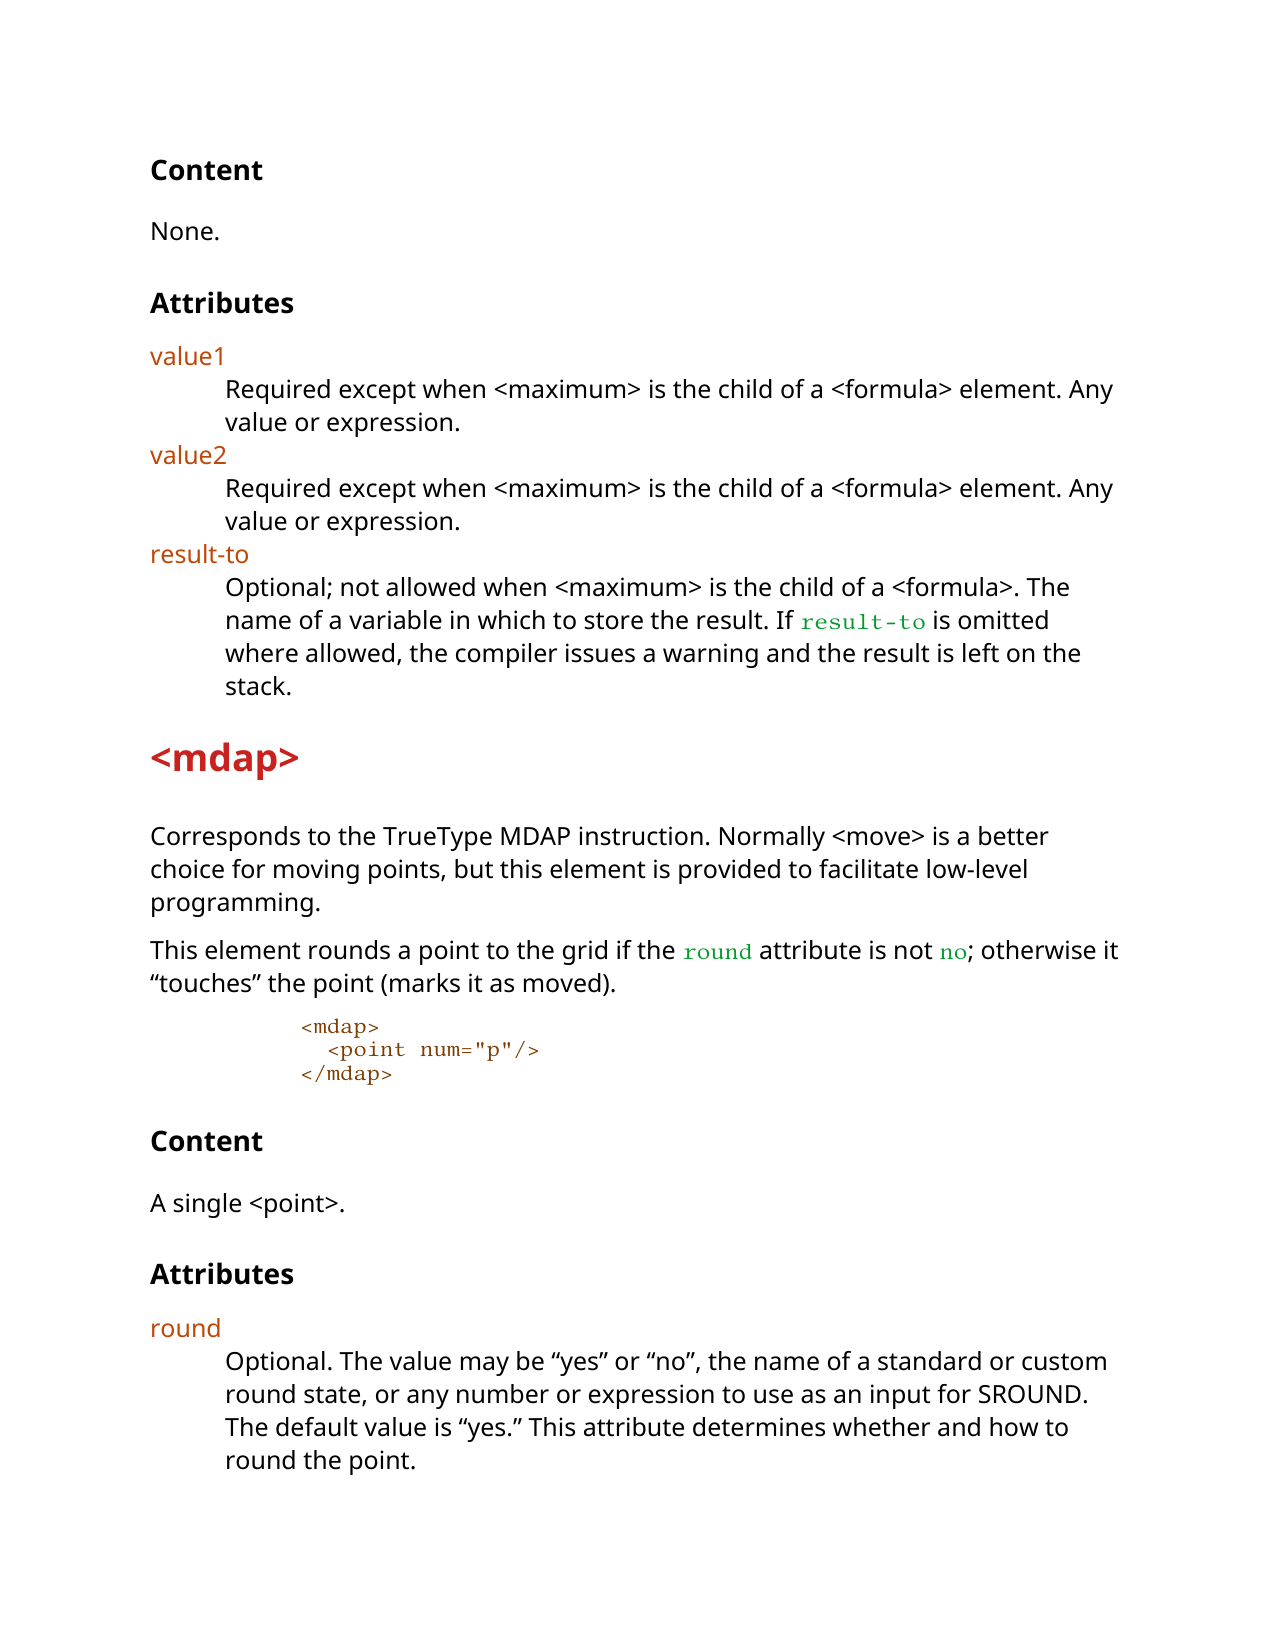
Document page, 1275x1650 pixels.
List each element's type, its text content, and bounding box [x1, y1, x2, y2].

subtitle Content [150, 1122, 1125, 1160]
text Optional. The value may be “yes” or “no”, the name of a standard or custom round state, or any number or expression to use as an input for SROUND. The default value is “yes.” This attribute determines whether and how to round the point. [225, 1344, 1125, 1476]
text <mdap> <point num="p"/> </mdap> [300, 1014, 1125, 1086]
text A single <point>. [150, 1186, 1125, 1219]
text result-to [150, 537, 1125, 570]
text round [150, 1311, 1125, 1344]
text Required except when <maximum> is the child of a <formula> element. Any value or expression. [225, 372, 1125, 438]
text value2 [150, 438, 1125, 471]
subtitle <mdap> [150, 732, 1125, 783]
text None. [150, 214, 1125, 247]
subtitle Content [150, 150, 1125, 188]
text Required except when <maximum> is the child of a <formula> element. Any value or expression. [225, 471, 1125, 537]
subtitle Attributes [150, 1255, 1125, 1293]
text value1 [150, 339, 1125, 372]
text Optional; not allowed when <maximum> is the child of a <formula>. The name of a variable in which to store the result. If result-to is omitted where allowed, the compiler issues a warning and the result is left on the stack. [225, 570, 1125, 702]
text This element rounds a point to the grid if the round attribute is not no; otherwise it “touches” the point (marks it as moved). [150, 933, 1125, 999]
subtitle Attributes [150, 283, 1125, 321]
text Corresponds to the TrueType MDAP instruction. Normally <move> is a better choice for moving points, but this element is provided to facilitate low-level programming. [150, 819, 1125, 918]
